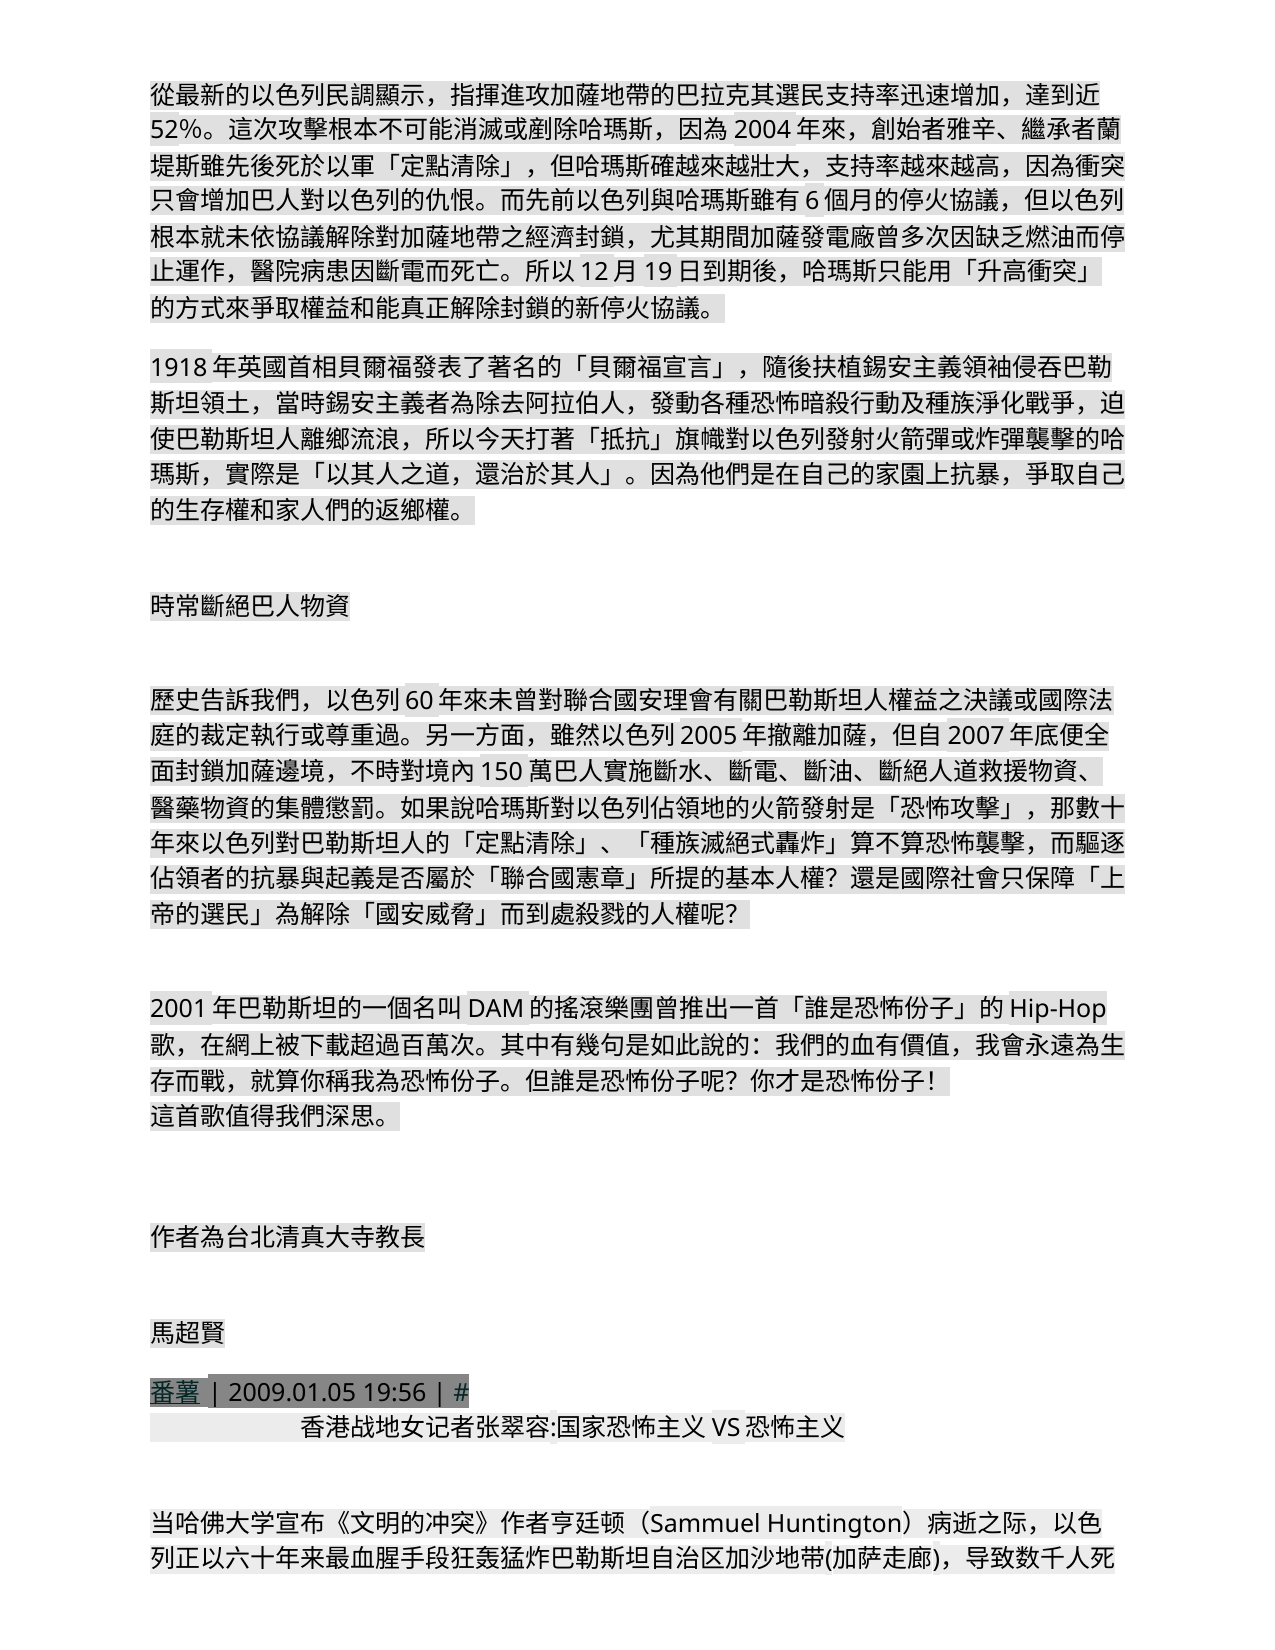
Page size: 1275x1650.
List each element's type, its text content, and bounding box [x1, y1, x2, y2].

text 当哈佛大学宣布《文明的冲突》作者亨廷顿（Sammuel Huntington）病逝之际，以色列正以六十年来最血腥手段狂轰猛炸巴勒斯坦自治区加沙地带(加萨走廊)，导致数千人死伤，美英率先支持以色列行动，整个世界就这样眼巴巴看着屠杀上演。以色列除攻击哈马斯政府机关和其武装据点外，不少小孩、妇女、老年人、青少年、以及其他无辜的老百姓，都成为受害者，这种把平民也一并视作袭击对象，用国家机器进行大规模杀戮的行为，有批评者指这种严重违反国际法的行为是国家恐怖主义。 [150, 1469, 1125, 1575]
text 馬超賢 [150, 1277, 1125, 1348]
text 2001年巴勒斯坦的一個名叫DAM的搖滾樂團曾推出一首「誰是恐怖份子」的Hip-Hop歌，在網上被下載超過百萬次。其中有幾句是如此說的：我們的血有價值，我會永遠為生存而戰，就算你稱我為恐怖份子。但誰是恐怖份子呢？你才是恐怖份子！ 這首歌值得我們深思。 [150, 954, 1125, 1131]
text 時常斷絕巴人物資 [150, 550, 1125, 621]
text 作者為台北清真大寺教長 [150, 1217, 1125, 1252]
text 香港战地女记者张翠容:国家恐怖主义VS恐怖主义 [150, 1408, 1125, 1444]
text 番薯 | 2009.01.05 19:56 | # [150, 1373, 1125, 1408]
text 歷史告訴我們，以色列60年來未曾對聯合國安理會有關巴勒斯坦人權益之決議或國際法庭的裁定執行或尊重過。另一方面，雖然以色列2005年撤離加薩，但自2007年底便全面封鎖加薩邊境，不時對境內150萬巴人實施斷水、斷電、斷油、斷絕人道救援物資、醫藥物資的集體懲罰。如果說哈瑪斯對以色列佔領地的火箭發射是「恐怖攻擊」，那數十年來以色列對巴勒斯坦人的「定點清除」、「種族滅絕式轟炸」算不算恐怖襲擊，而驅逐佔領者的抗暴與起義是否屬於「聯合國憲章」所提的基本人權？還是國際社會只保障「上帝的選民」為解除「國安威脅」而到處殺戮的人權呢？ [150, 646, 1125, 929]
text 從最新的以色列民調顯示，指揮進攻加薩地帶的巴拉克其選民支持率迅速增加，達到近52％。這次攻擊根本不可能消滅或剷除哈瑪斯，因為2004年來，創始者雅辛、繼承者蘭堤斯雖先後死於以軍「定點清除」，但哈瑪斯確越來越壯大，支持率越來越高，因為衝突只會增加巴人對以色列的仇恨。而先前以色列與哈瑪斯雖有6個月的停火協議，但以色列根本就未依協議解除對加薩地帶之經濟封鎖，尤其期間加薩發電廠曾多次因缺乏燃油而停止運作，醫院病患因斷電而死亡。所以12月19日到期後，哈瑪斯只能用「升高衝突」的方式來爭取權益和能真正解除封鎖的新停火協議。 [150, 75, 1125, 323]
text 1918年英國首相貝爾福發表了著名的「貝爾福宣言」，隨後扶植錫安主義領袖侵吞巴勒斯坦領土，當時錫安主義者為除去阿拉伯人，發動各種恐怖暗殺行動及種族淨化戰爭，迫使巴勒斯坦人離鄉流浪，所以今天打著「抵抗」旗幟對以色列發射火箭彈或炸彈襲擊的哈瑪斯，實際是「以其人之道，還治於其人」。因為他們是在自己的家園上抗暴，爭取自己的生存權和家人們的返鄉權。 [150, 348, 1125, 525]
